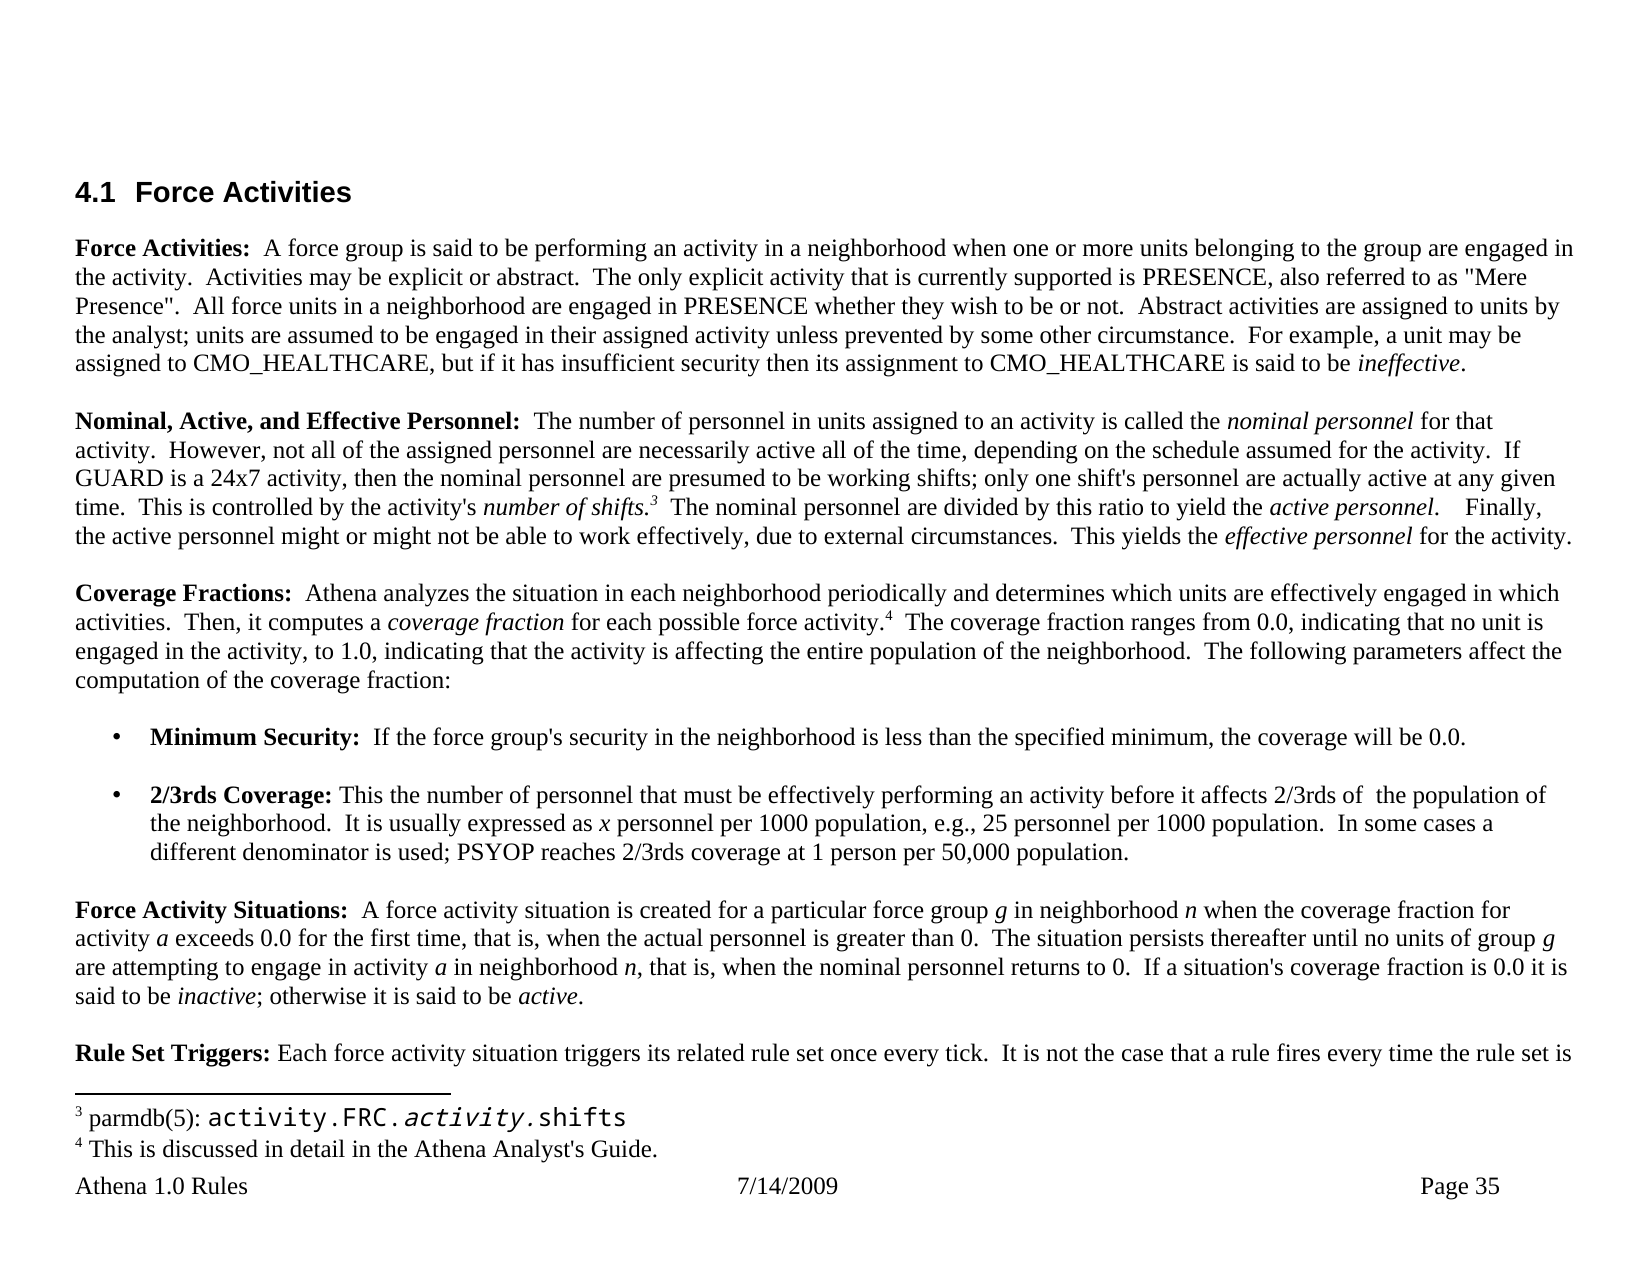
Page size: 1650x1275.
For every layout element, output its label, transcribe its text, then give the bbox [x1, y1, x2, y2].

text Force Activities: A force group is said to be performing an activity in a neighborhood when one or more units belonging to the group are engaged in the activity. Activities may be explicit or abstract. The only explicit activity that is currently supported is PRESENCE, also referred to as "Mere Presence". All force units in a neighborhood are engaged in PRESENCE whether they wish to be or not. Abstract activities are assigned to units by the analyst; units are assumed to be engaged in their assigned activity unless prevented by some other circumstance. For example, a unit may be assigned to CMO_HEALTHCARE, but if it has insufficient security then its assignment to CMO_HEALTHCARE is said to be ineffective. [75, 233, 1575, 377]
text This is discussed in detail in the Athena Analyst's Guide. [75, 1134, 1575, 1162]
text Rule Set Triggers: Each force activity situation triggers its related rule set once every tick. It is not the case that a rule fires every time the rule set is [75, 1038, 1575, 1067]
text Force Activity Situations: A force activity situation is created for a particular force group g in neighborhood n when the coverage fraction for activity a exceeds 0.0 for the first time, that is, when the actual personnel is greater than 0. The situation persists thereafter until no units of group g are attempting to engage in activity a in neighborhood n, that is, when the nominal personnel returns to 0. If a situation's coverage fraction is 0.0 it is said to be inactive; otherwise it is said to be active. [75, 895, 1575, 1010]
subtitle Force Activities [75, 175, 1575, 208]
list 2/3rds Coverage: This the number of personnel that must be effectively performing an activity before it affects 2/3rds of the population of the neighborhood. It is usually expressed as x personnel per 1000 population, e.g., 25 personnel per 1000 population. In some cases a different denominator is used; PSYOP reaches 2/3rds coverage at 1 person per 50,000 population. [112, 780, 1575, 866]
text Nominal, Active, and Effective Personnel: The number of personnel in units assigned to an activity is called the nominal personnel for that activity. However, not all of the assigned personnel are necessarily active all of the time, depending on the schedule assumed for the activity. If GUARD is a 24x7 activity, then the nominal personnel are presumed to be working shifts; only one shift's personnel are actually active at any given time. This is controlled by the activity's number of shifts. The nominal personnel are divided by this ratio to yield the active personnel. Finally, the active personnel might or might not be able to work effectively, due to external circumstances. This yields the effective personnel for the activity. [75, 406, 1575, 550]
list Minimum Security: If the force group's security in the neighborhood is less than the specified minimum, the coverage will be 0.0. [112, 722, 1575, 751]
text parmdb(5): activity.FRC.activity.shifts [75, 1100, 1575, 1134]
text Coverage Fractions: Athena analyzes the situation in each neighborhood periodically and determines which units are effectively engaged in which activities. Then, it computes a coverage fraction for each possible force activity. The coverage fraction ranges from 0.0, indicating that no unit is engaged in the activity, to 1.0, indicating that the activity is affecting the entire population of the neighborhood. The following parameters affect the computation of the coverage fraction: [75, 578, 1575, 693]
